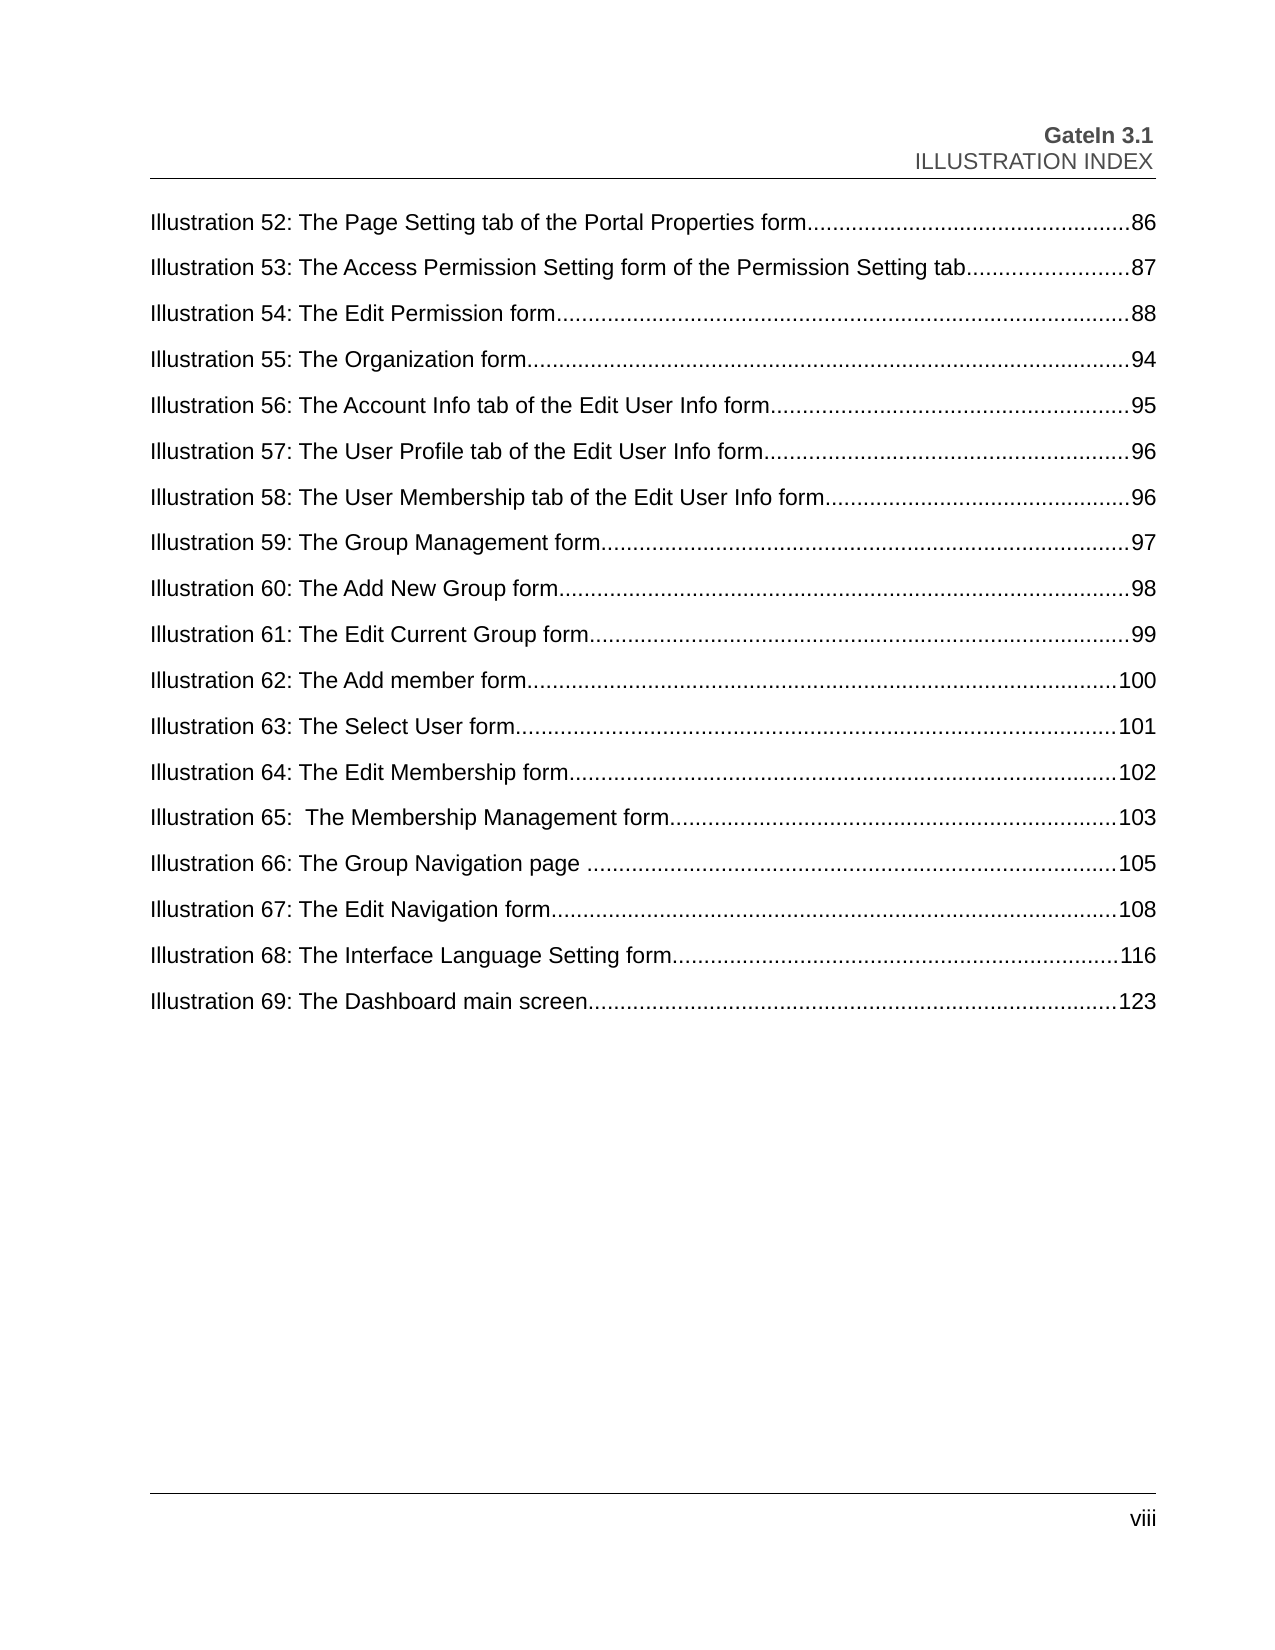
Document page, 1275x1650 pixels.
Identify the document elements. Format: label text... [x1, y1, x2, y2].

text Illustration 69: The Dashboard main screen 123 [150, 988, 1156, 1014]
text Illustration 66: The Group Navigation page 105 [150, 850, 1156, 877]
text Illustration 57: The User Profile tab of the Edit User Info form 96 [150, 438, 1156, 464]
text Illustration 55: The Organization form 94 [150, 346, 1156, 372]
text Illustration 61: The Edit Current Group form 99 [150, 621, 1156, 647]
text Illustration 64: The Edit Membership form 102 [150, 758, 1156, 785]
text Illustration 59: The Group Management form 97 [150, 529, 1156, 556]
text Illustration 68: The Interface Language Setting form 116 [150, 942, 1156, 968]
text Illustration 53: The Access Permission Setting form of the Permission Setting tab 87 [150, 254, 1156, 281]
text Illustration 52: The Page Setting tab of the Portal Properties form 86 [150, 208, 1156, 235]
text Illustration 62: The Add member form 100 [150, 667, 1156, 693]
text Illustration 63: The Select User form 101 [150, 713, 1156, 739]
text Illustration 60: The Add New Group form 98 [150, 575, 1156, 602]
text Illustration 58: The User Membership tab of the Edit User Info form 96 [150, 483, 1156, 510]
text Illustration 56: The Account Info tab of the Edit User Info form 95 [150, 392, 1156, 418]
text Illustration 65: The Membership Management form 103 [150, 804, 1156, 831]
text Illustration 54: The Edit Permission form 88 [150, 300, 1156, 327]
text Illustration 67: The Edit Navigation form 108 [150, 896, 1156, 922]
